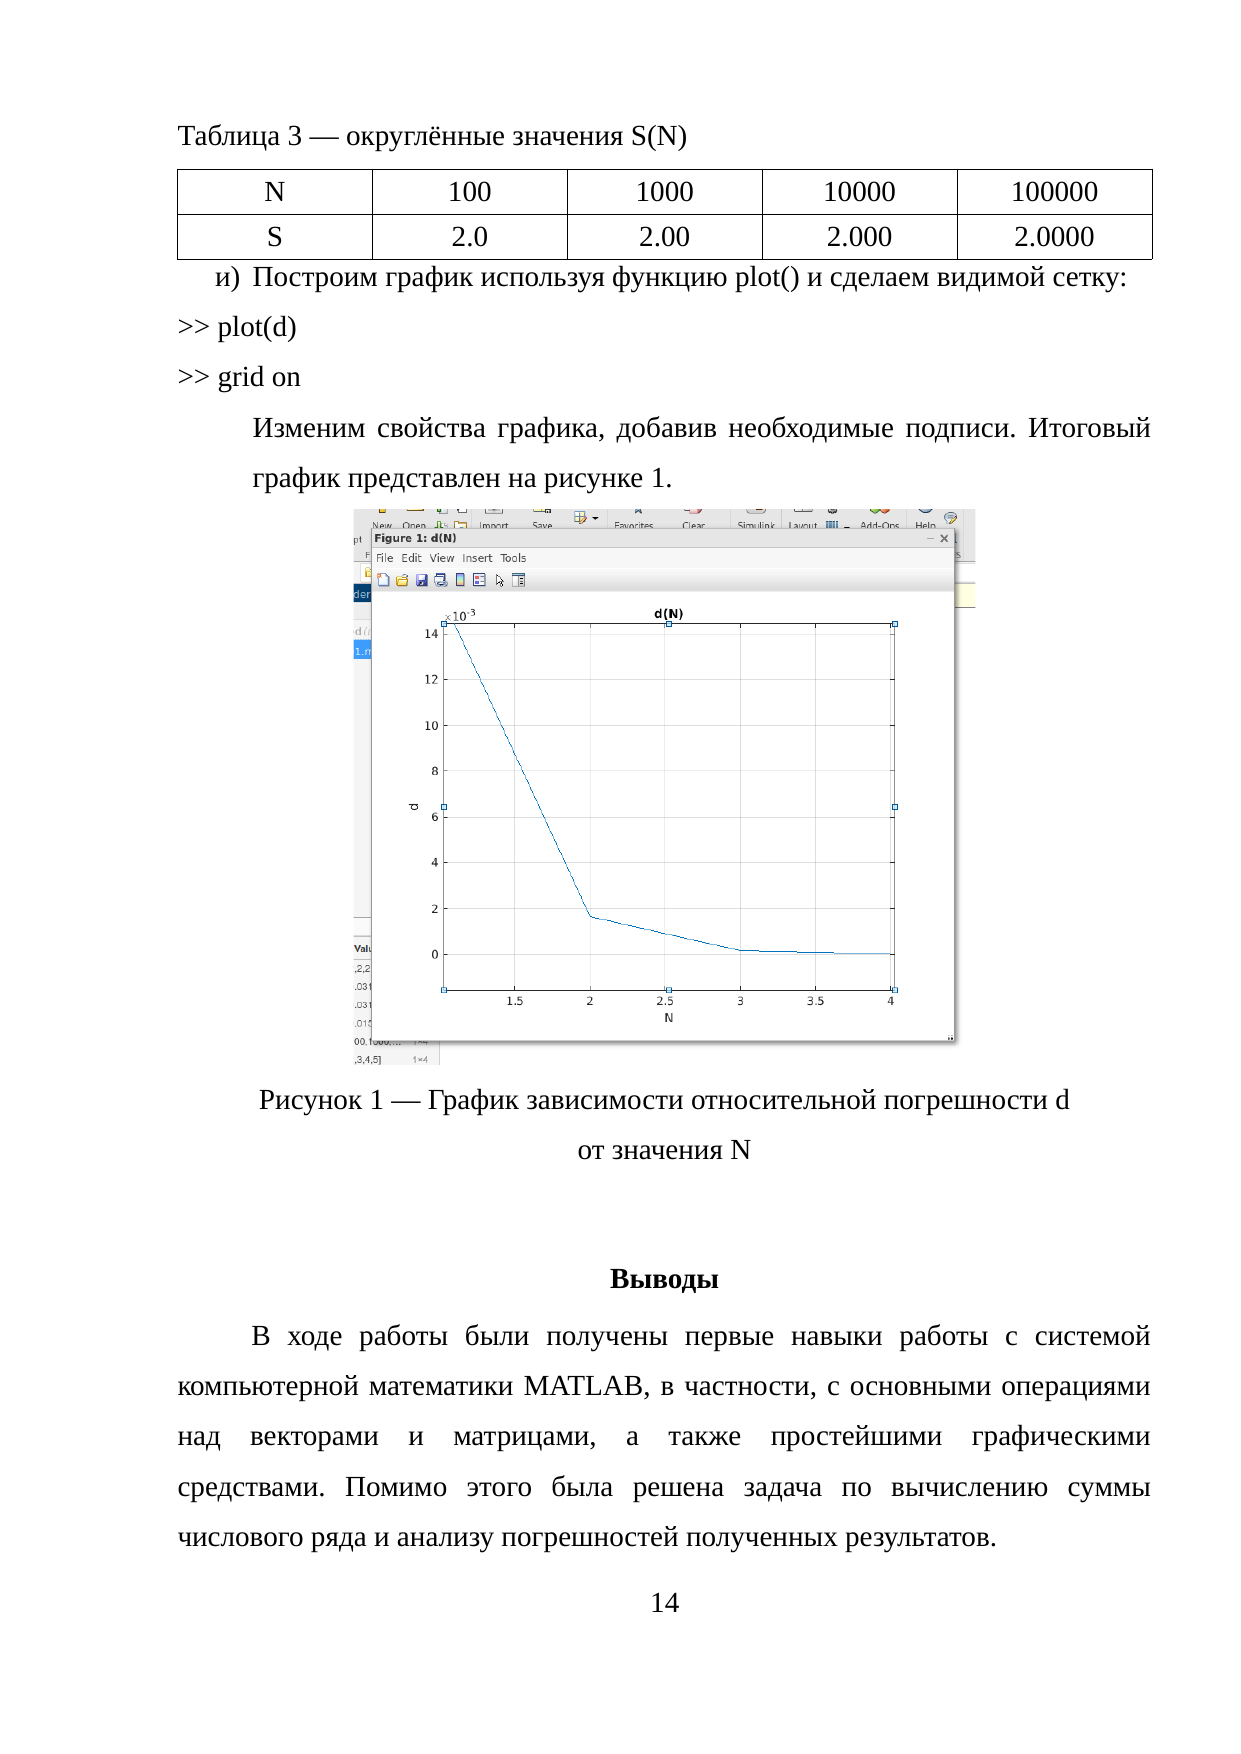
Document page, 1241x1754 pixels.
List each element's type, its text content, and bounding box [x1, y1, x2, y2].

table_cell 2.0 [373, 215, 567, 259]
table_cell 2.0000 [958, 215, 1152, 259]
table_cell 2.00 [568, 215, 762, 259]
list >> grid on [177, 359, 1152, 393]
table_header 100 [373, 170, 567, 213]
list [244, 1166, 1085, 1175]
subtitle Выводы [177, 1261, 1152, 1294]
table_cell 2.000 [763, 215, 957, 259]
table_header 100000 [958, 170, 1152, 213]
table_header 1000 [568, 170, 762, 213]
text В ходе работы были получены первые навыки работы с системой компьютерной математики MATLAB, в частности, с основными операциями над векторами и матрицами, а также простейшими графическими средствами. Помимо этого была решена задача по вычислению суммы числового ряда и анализу погрешностей полученных результатов. [177, 1318, 1152, 1553]
list Построим график используя функцию plot() и сделаем видимой сетку: [215, 260, 1152, 292]
table_header 10000 [763, 170, 957, 213]
picture [353, 509, 976, 1065]
list Рисунок 1 — График зависимости относительной погрешности d от значения N [244, 509, 1085, 1166]
table_header N [178, 170, 372, 213]
list Изменим свойства графика, добавив необходимые подписи. Итоговый график представлен на рисунке 1. [215, 410, 1152, 493]
text Таблица 3 — округлённые значения S(N) [177, 118, 1152, 152]
table_cell S [178, 215, 372, 259]
list >> plot(d) [177, 309, 1152, 343]
